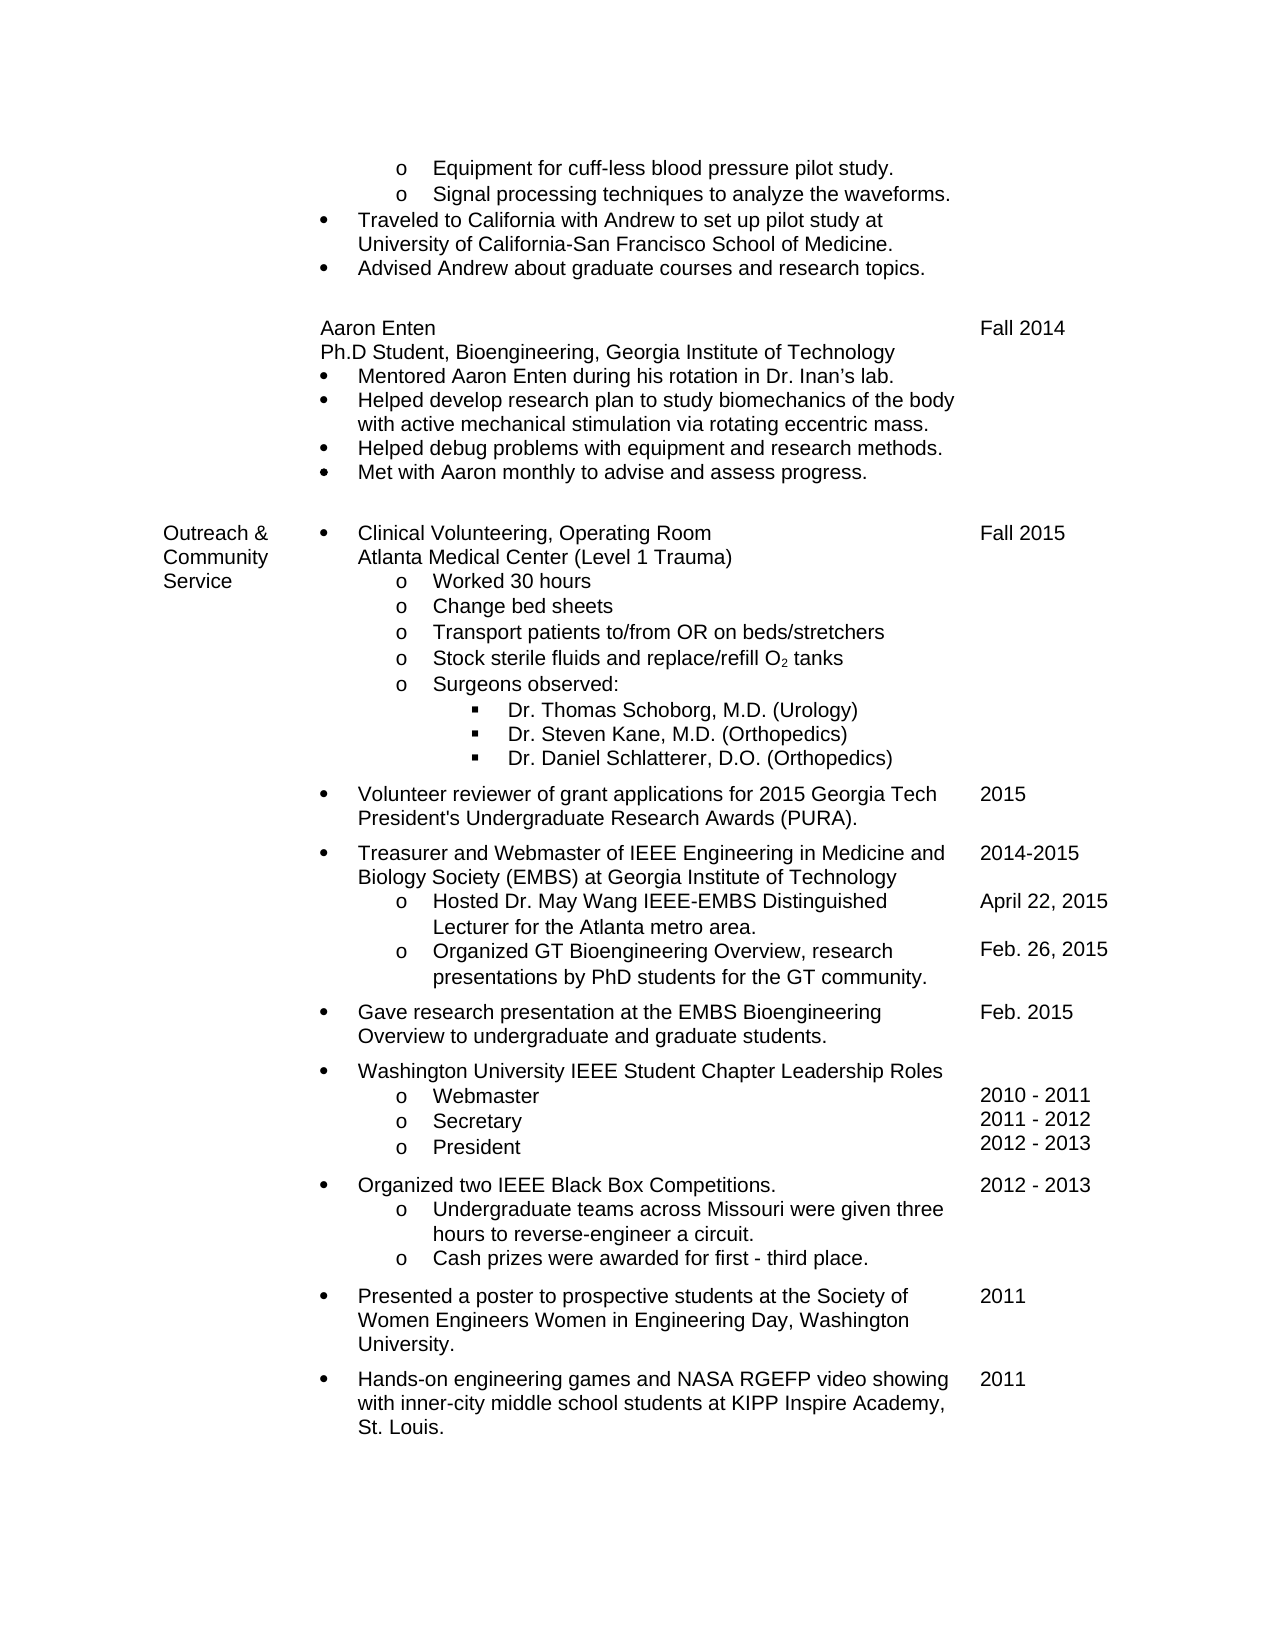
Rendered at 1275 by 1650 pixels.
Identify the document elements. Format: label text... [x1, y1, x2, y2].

table_cell Gave research presentation at the EMBS Bioengineering Overview to undergraduate and graduate students. [308, 994, 967, 1054]
table_cell [150, 776, 307, 835]
table_cell 2014-2015 April 22, 2015 Feb. 26, 2015 [967, 835, 1125, 994]
table_cell Washington University IEEE Student Chapter Leadership Roles Webmaster Secretary President [308, 1054, 967, 1167]
table_cell 2010 - 2011 2011 - 2012 2012 - 2013 [967, 1054, 1125, 1167]
table_cell Fall 2015 [967, 515, 1125, 776]
table_cell Hands-on engineering games and NASA RGEFP video showing with inner-city middle school students at KIPP Inspire Academy, St. Louis. [308, 1361, 967, 1445]
table_cell [967, 150, 1125, 310]
table_cell Outreach & Community Service [150, 515, 307, 776]
table_cell Clinical Volunteering, Operating Room Atlanta Medical Center (Level 1 Trauma) Worked 30 hours Change bed sheets Transport patients to/from OR on beds/stretchers Stock sterile fluids and replace/refill O2 tanks Surgeons observed: Dr. Thomas Schoborg, M.D. (Urology) Dr. Steven Kane, M.D. (Orthopedics) Dr. Daniel Schlatterer, D.O. (Orthopedics) [308, 515, 967, 776]
table_cell [150, 1167, 307, 1278]
table_cell Aaron Enten Ph.D Student, Bioengineering, Georgia Institute of Technology Mentored Aaron Enten during his rotation in Dr. Inan’s lab. Helped develop research plan to study biomechanics of the body with active mechanical stimulation via rotating eccentric mass. Helped debug problems with equipment and research methods. Met with Aaron monthly to advise and assess progress. [308, 310, 967, 515]
table_cell Andrew Carek M.S. Student, Electrical Engineering, Georgia Institute of Technology Trained Andrew in the lab for collecting human subjects data. Collaborated in developing: Piezoelectric sensor to measure radial arterial waveform Equipment for cuff-less blood pressure pilot study. Signal processing techniques to analyze the waveforms. Traveled to California with Andrew to set up pilot study at University of California-San Francisco School of Medicine. Advised Andrew about graduate courses and research topics. [308, 150, 967, 310]
table_cell Organized two IEEE Black Box Competitions. Undergraduate teams across Missouri were given three hours to reverse-engineer a circuit. Cash prizes were awarded for first - third place. [308, 1167, 967, 1278]
table_cell Presented a poster to prospective students at the Society of Women Engineers Women in Engineering Day, Washington University. [308, 1278, 967, 1361]
table_cell [150, 1278, 307, 1361]
table_cell Volunteer reviewer of grant applications for 2015 Georgia Tech President's Undergraduate Research Awards (PURA). [308, 776, 967, 835]
table_cell [150, 1361, 307, 1445]
table_cell 2011 [967, 1278, 1125, 1361]
table_cell Treasurer and Webmaster of IEEE Engineering in Medicine and Biology Society (EMBS) at Georgia Institute of Technology Hosted Dr. May Wang IEEE-EMBS Distinguished Lecturer for the Atlanta metro area. Organized GT Bioengineering Overview, research presentations by PhD students for the GT community. [308, 835, 967, 994]
table_cell [150, 150, 307, 310]
table_cell Feb. 2015 [967, 994, 1125, 1054]
table_cell [150, 1054, 307, 1167]
table_cell [150, 835, 307, 994]
table_cell Fall 2014 [967, 310, 1125, 515]
table_cell 2011 [967, 1361, 1125, 1445]
table_cell [150, 310, 307, 515]
table_cell 2015 [967, 776, 1125, 835]
table_cell [150, 994, 307, 1054]
table_cell 2012 - 2013 [967, 1167, 1125, 1278]
